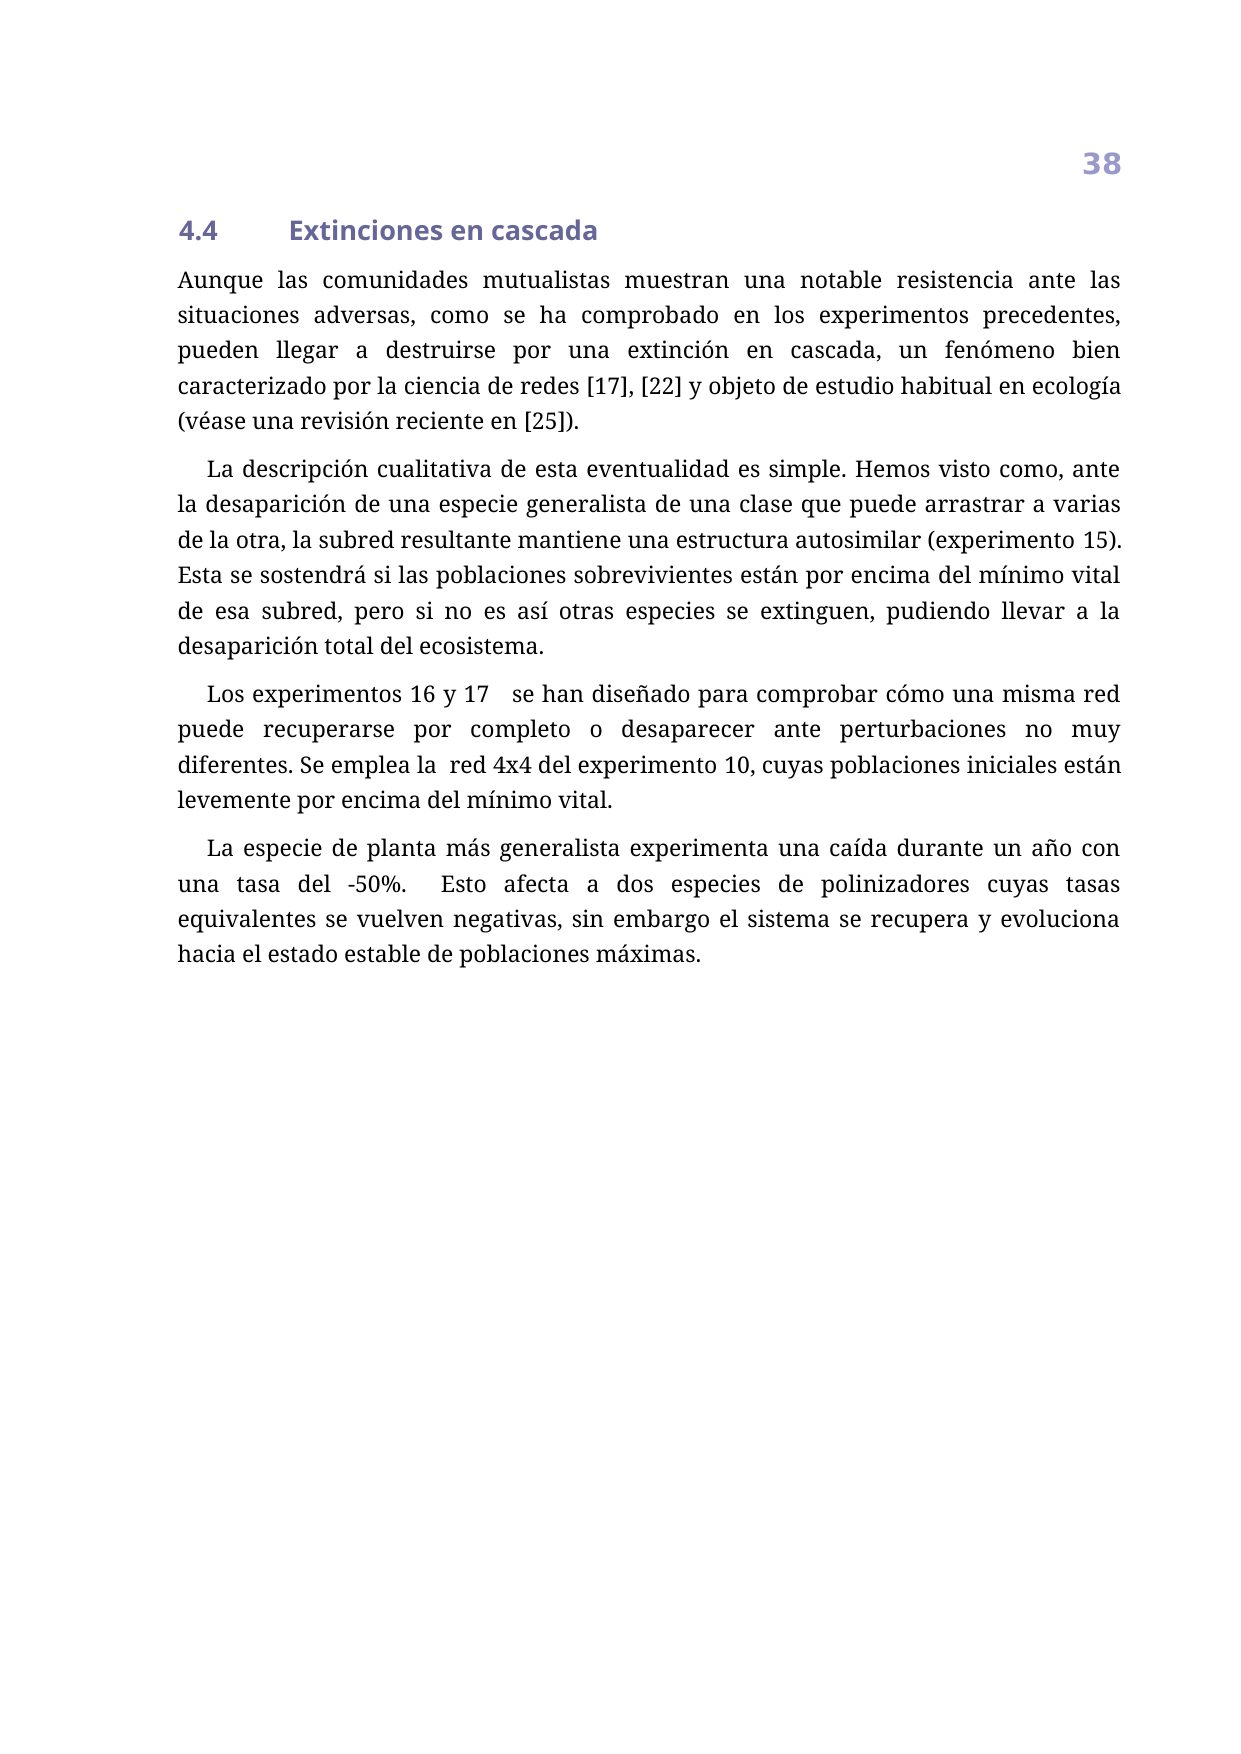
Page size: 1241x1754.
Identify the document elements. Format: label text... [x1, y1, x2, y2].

text La especie de planta más generalista experimenta una caída durante un año con una tasa del -50%. Esto afecta a dos especies de polinizadores cuyas tasas equivalentes se vuelven negativas, sin embargo el sistema se recupera y evoluciona hacia el estado estable de poblaciones máximas. [177, 828, 1122, 970]
text Los experimentos 16 y 17 se han diseñado para comprobar cómo una misma red puede recuperarse por completo o desaparecer ante perturbaciones no muy diferentes. Se emplea la red 4x4 del experimento 10, cuyas poblaciones iniciales están levemente por encima del mínimo vital. [177, 674, 1122, 816]
text Aunque las comunidades mutualistas muestran una notable resistencia ante las situaciones adversas, como se ha comprobado en los experimentos precedentes, pueden llegar a destruirse por una extinción en cascada, un fenómeno bien caracterizado por la ciencia de redes [17], [22] y objeto de estudio habitual en ecología (véase una revisión reciente en [25]). [177, 260, 1122, 437]
text La descripción cualitativa de esta eventualidad es simple. Hemos visto como, ante la desaparición de una especie generalista de una clase que puede arrastrar a varias de la otra, la subred resultante mantiene una estructura autosimilar (experimento 15). Esta se sostendrá si las poblaciones sobrevivientes están por encima del mínimo vital de esa subred, pero si no es así otras especies se extinguen, pudiendo llevar a la desaparición total del ecosistema. [177, 449, 1122, 662]
subtitle Extinciones en cascada [179, 211, 1122, 248]
